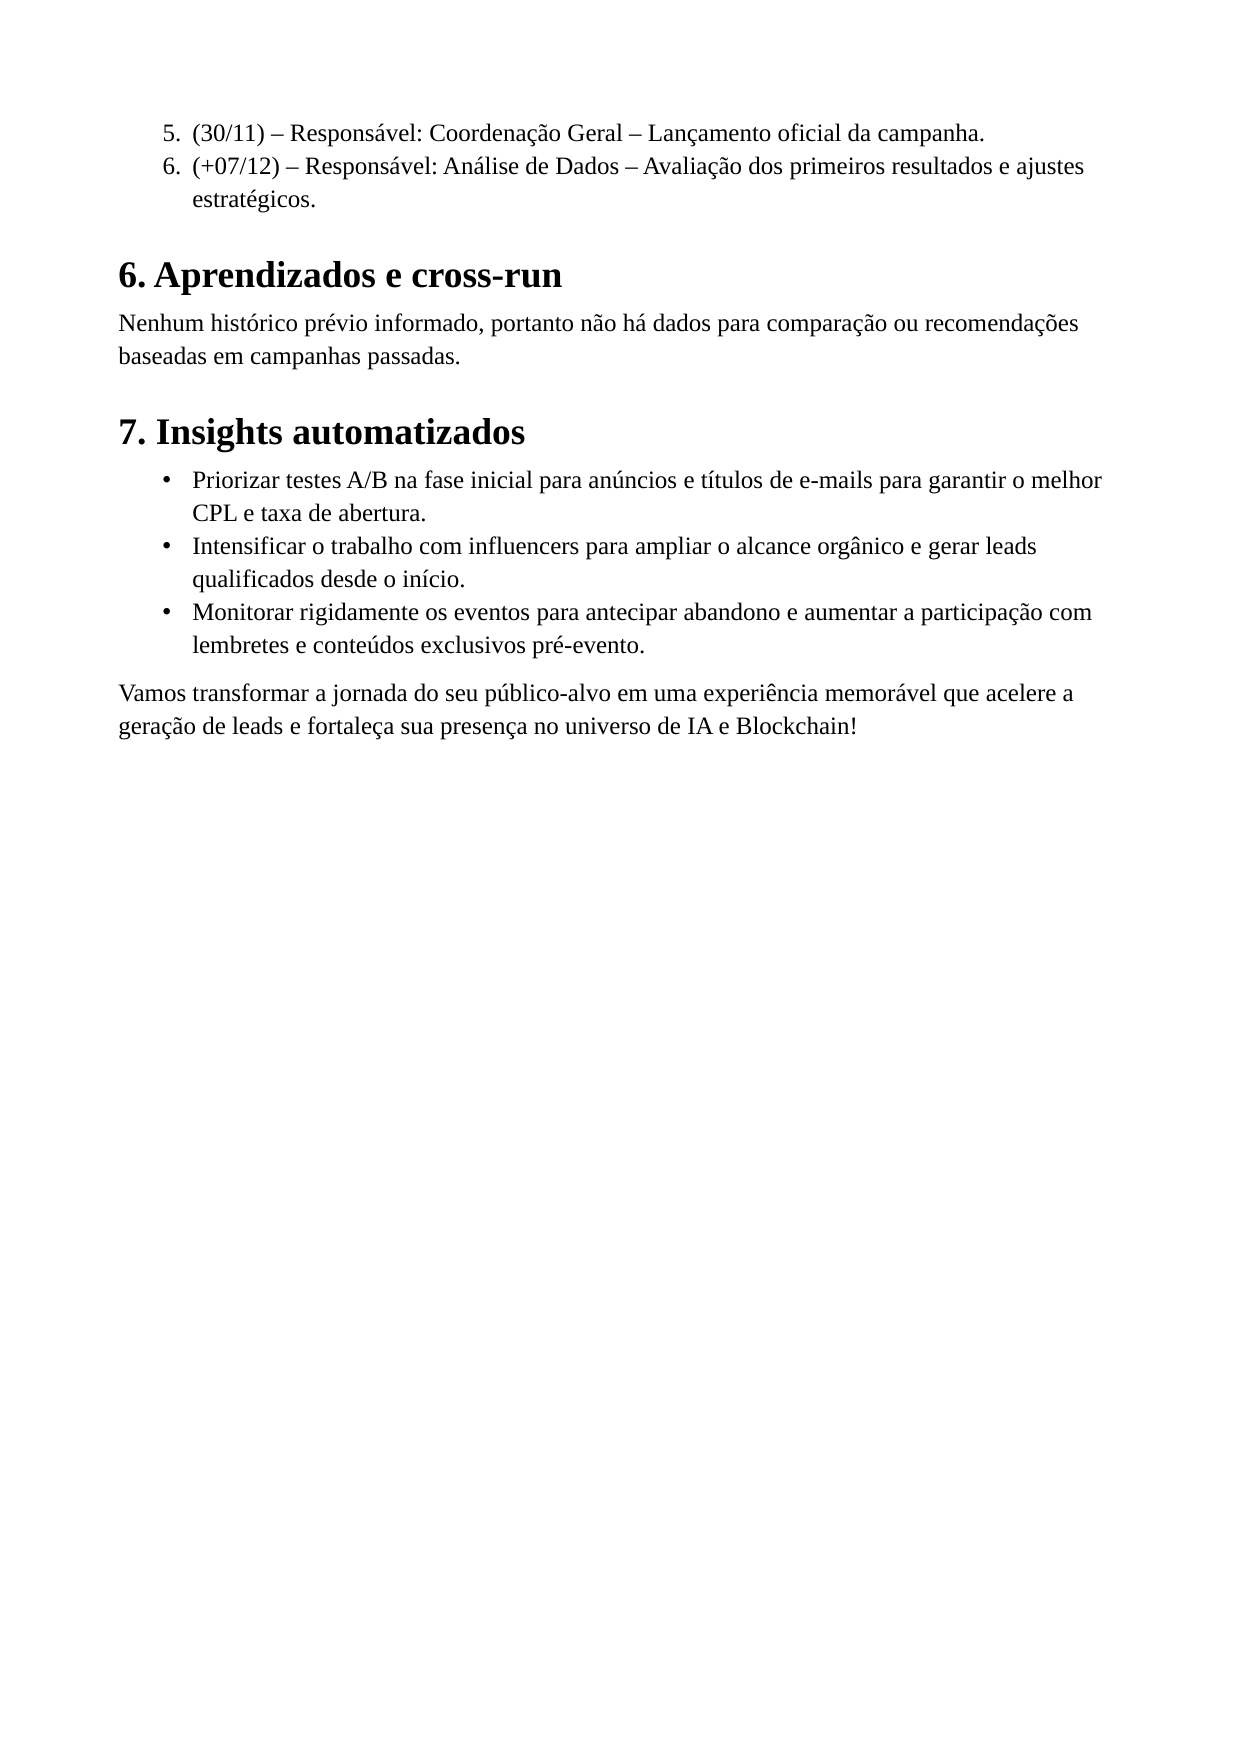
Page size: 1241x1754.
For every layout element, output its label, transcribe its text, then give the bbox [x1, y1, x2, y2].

subtitle 6. Aprendizados e cross-run [118, 253, 1122, 296]
subtitle 7. Insights automatizados [118, 410, 1122, 453]
list Monitorar rigidamente os eventos para antecipar abandono e aumentar a participação com lembretes e conteúdos exclusivos pré-evento. [162, 597, 1122, 659]
text Nenhum histórico prévio informado, portanto não há dados para comparação ou recomendações baseadas em campanhas passadas. [118, 308, 1122, 370]
text Vamos transformar a jornada do seu público-alvo em uma experiência memorável que acelere a geração de leads e fortaleça sua presença no universo de IA e Blockchain! 🚀 [118, 678, 1122, 740]
list (30/11) – Responsável: Coordenação Geral – Lançamento oficial da campanha. [162, 118, 1122, 147]
list (+07/12) – Responsável: Análise de Dados – Avaliação dos primeiros resultados e ajustes estratégicos. [162, 151, 1122, 213]
list Intensificar o trabalho com influencers para ampliar o alcance orgânico e gerar leads qualificados desde o início. [162, 531, 1122, 593]
list Priorizar testes A/B na fase inicial para anúncios e títulos de e-mails para garantir o melhor CPL e taxa de abertura. [162, 465, 1122, 527]
